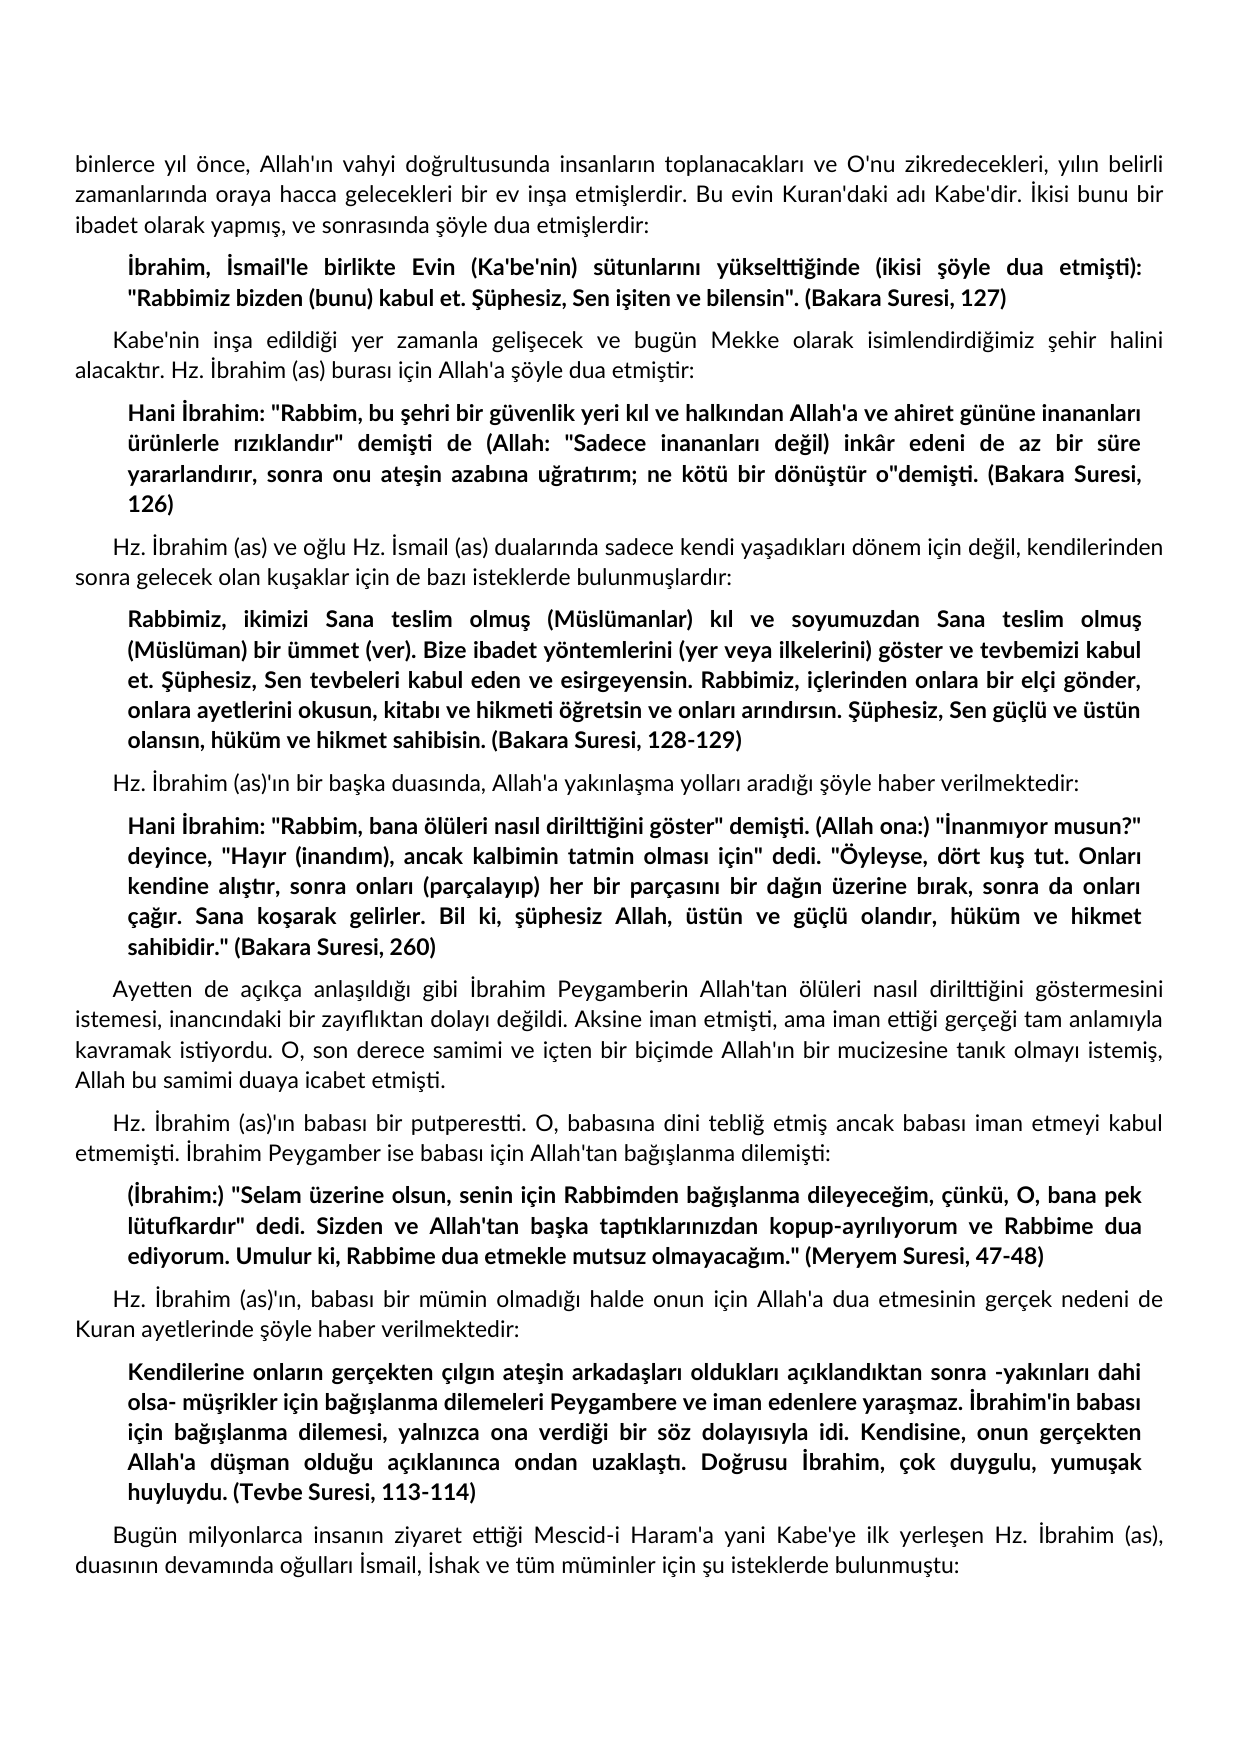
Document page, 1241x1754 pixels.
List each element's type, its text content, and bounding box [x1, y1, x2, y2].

text Hz. İbrahim (as)'ın babası bir putperestti. O, babasına dini tebliğ etmiş ancak babası iman etmeyi kabul etmemişti. İbrahim Peygamber ise babası için Allah'tan bağışlanma dilemişti: [75, 1108, 1165, 1166]
text Hani İbrahim: "Rabbim, bu şehri bir güvenlik yeri kıl ve halkından Allah'a ve ahiret gününe inananları ürünlerle rızıklandır" demişti de (Allah: "Sadece inananları değil) inkâr edeni de az bir süre yararlandırır, sonra onu ateşin azabına uğratırım; ne kötü bir dönüştür o"demişti. (Bakara Suresi, 126) [127, 399, 1143, 517]
text Hz. İbrahim (as) ve oğlu Hz. İsmail (as) dualarında sadece kendi yaşadıkları dönem için değil, kendilerinden sonra gelecek olan kuşaklar için de bazı isteklerde bulunmuşlardır: [75, 532, 1165, 590]
text Kendilerine onların gerçekten çılgın ateşin arkadaşları oldukları açıklandıktan sonra -yakınları dahi olsa- müşrikler için bağışlanma dilemeleri Peygambere ve iman edenlere yaraşmaz. İbrahim'in babası için bağışlanma dilemesi, yalnızca ona verdiği bir söz dolayısıyla idi. Kendisine, onun gerçekten Allah'a düşman olduğu açıklanınca ondan uzaklaştı. Doğrusu İbrahim, çok duygulu, yumuşak huyluydu. (Tevbe Suresi, 113-114) [127, 1357, 1143, 1506]
text Bugün milyonlarca insanın ziyaret ettiği Mescid-i Haram'a yani Kabe'ye ilk yerleşen Hz. İbrahim (as), duasının devamında oğulları İsmail, İshak ve tüm müminler için şu isteklerde bulunmuştu: [75, 1521, 1165, 1578]
text Hani İbrahim: "Rabbim, bana ölüleri nasıl dirilttiğini göster" demişti. (Allah ona:) "İnanmıyor musun?" deyince, "Hayır (inandım), ancak kalbimin tatmin olması için" dedi. "Öyleyse, dört kuş tut. Onları kendine alıştır, sonra onları (parçalayıp) her bir parçasını bir dağın üzerine bırak, sonra da onları çağır. Sana koşarak gelirler. Bil ki, şüphesiz Allah, üstün ve güçlü olandır, hüküm ve hikmet sahibidir." (Bakara Suresi, 260) [127, 811, 1143, 960]
text Kabe'nin inşa edildiği yer zamanla gelişecek ve bugün Mekke olarak isimlendirdiğimiz şehir halini alacaktır. Hz. İbrahim (as) burası için Allah'a şöyle dua etmiştir: [75, 326, 1165, 384]
text İbrahim, İsmail'le birlikte Evin (Ka'be'nin) sütunlarını yükselttiğinde (ikisi şöyle dua etmişti): "Rabbimiz bizden (bunu) kabul et. Şüphesiz, Sen işiten ve bilensin". (Bakara Suresi, 127) [127, 253, 1143, 311]
text Hz. İbrahim (as)'ın bir başka duasında, Allah'a yakınlaşma yolları aradığı şöyle haber verilmektedir: [75, 769, 1165, 796]
text Hz. İbrahim (as)'ın, babası bir mümin olmadığı halde onun için Allah'a dua etmesinin gerçek nedeni de Kuran ayetlerinde şöyle haber verilmektedir: [75, 1284, 1165, 1342]
text Ayetten de açıkça anlaşıldığı gibi İbrahim Peygamberin Allah'tan ölüleri nasıl dirilttiğini göstermesini istemesi, inancındaki bir zayıflıktan dolayı değildi. Aksine iman etmişti, ama iman ettiği gerçeği tam anlamıyla kavramak istiyordu. O, son derece samimi ve içten bir biçimde Allah'ın bir mucizesine tanık olmayı istemiş, Allah bu samimi duaya icabet etmişti. [75, 975, 1165, 1093]
text (İbrahim:) "Selam üzerine olsun, senin için Rabbimden bağışlanma dileyeceğim, çünkü, O, bana pek lütufkardır" dedi. Sizden ve Allah'tan başka taptıklarınızdan kopup-ayrılıyorum ve Rabbime dua ediyorum. Umulur ki, Rabbime dua etmekle mutsuz olmayacağım." (Meryem Suresi, 47-48) [127, 1181, 1143, 1269]
text binlerce yıl önce, Allah'ın vahyi doğrultusunda insanların toplanacakları ve O'nu zikredecekleri, yılın belirli zamanlarında oraya hacca gelecekleri bir ev inşa etmişlerdir. Bu evin Kuran'daki adı Kabe'dir. İkisi bunu bir ibadet olarak yapmış, ve sonrasında şöyle dua etmişlerdir: [75, 150, 1165, 238]
text Rabbimiz, ikimizi Sana teslim olmuş (Müslümanlar) kıl ve soyumuzdan Sana teslim olmuş (Müslüman) bir ümmet (ver). Bize ibadet yöntemlerini (yer veya ilkelerini) göster ve tevbemizi kabul et. Şüphesiz, Sen tevbeleri kabul eden ve esirgeyensin. Rabbimiz, içlerinden onlara bir elçi gönder, onlara ayetlerini okusun, kitabı ve hikmeti öğretsin ve onları arındırsın. Şüphesiz, Sen güçlü ve üstün olansın, hüküm ve hikmet sahibisin. (Bakara Suresi, 128-129) [127, 605, 1143, 753]
